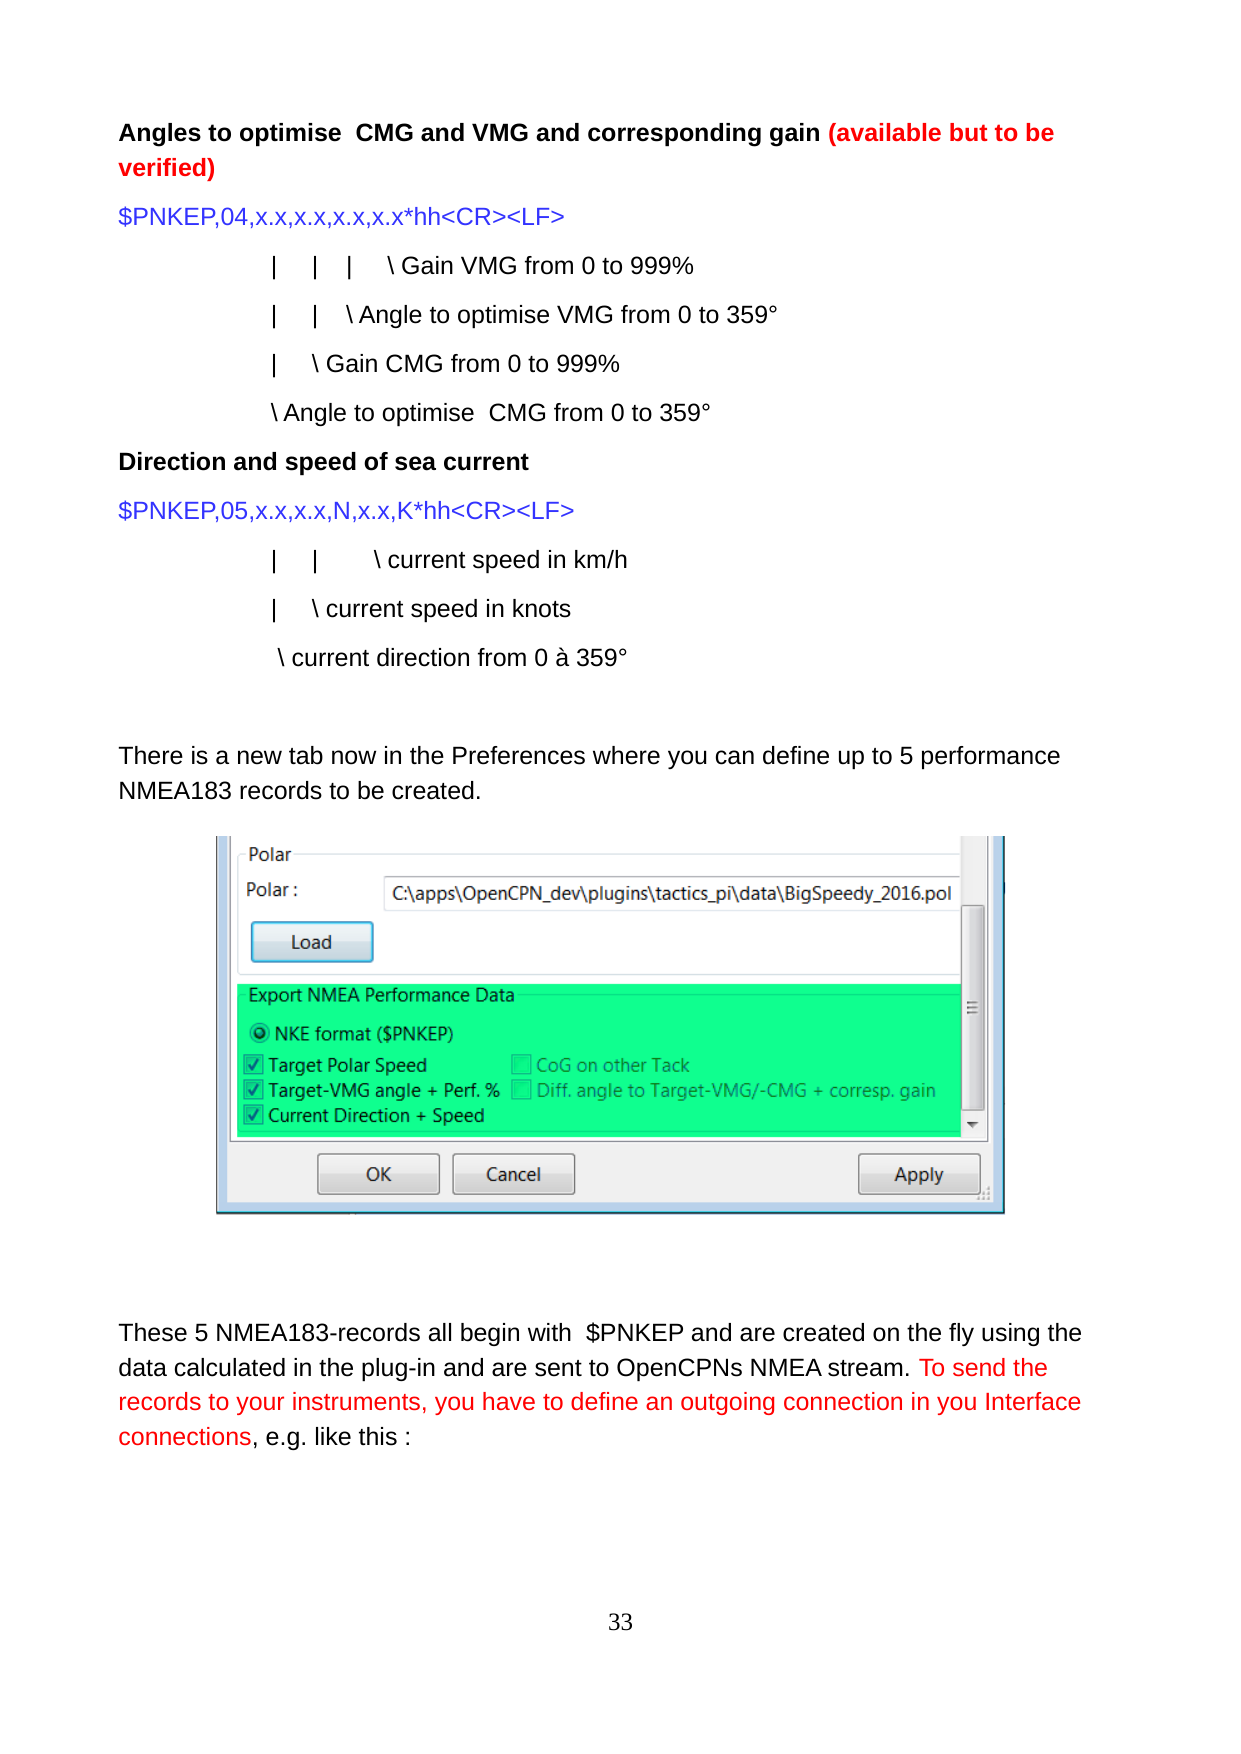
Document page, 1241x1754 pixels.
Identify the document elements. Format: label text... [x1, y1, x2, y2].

text \ Angle to optimise CMG from 0 to 359° [118, 398, 1122, 427]
text \ current direction from 0 à 359° [118, 643, 1122, 672]
text Angles to optimise CMG and VMG and corresponding gain (available but to be verified) [118, 118, 1122, 181]
text | | \ Angle to optimise VMG from 0 to 359° [118, 300, 1122, 328]
text These 5 NMEA183-records all begin with $PNKEP and are created on the fly using the data calculated in the plug-in and are sent to OpenCPNs NMEA stream. To send the records to your instruments, you have to define an outgoing connection in you Interface connections, e.g. like this : [118, 1318, 1122, 1450]
text $PNKEP,05,x.x,x.x,N,x.x,K*hh<CR><LF> [118, 496, 1122, 525]
text | | \ current speed in km/h [118, 545, 1122, 574]
text Direction and speed of sea current [118, 447, 1122, 476]
text | \ Gain CMG from 0 to 999% [118, 349, 1122, 378]
text $PNKEP,04,x.x,x.x,x.x,x.x*hh<CR><LF> [118, 202, 1122, 230]
picture [216, 836, 1006, 1215]
text | \ current speed in knots [118, 594, 1122, 623]
text | | | \ Gain VMG from 0 to 999% [118, 251, 1122, 279]
text There is a new tab now in the Preferences where you can define up to 5 performance NMEA183 records to be created. [118, 741, 1122, 804]
